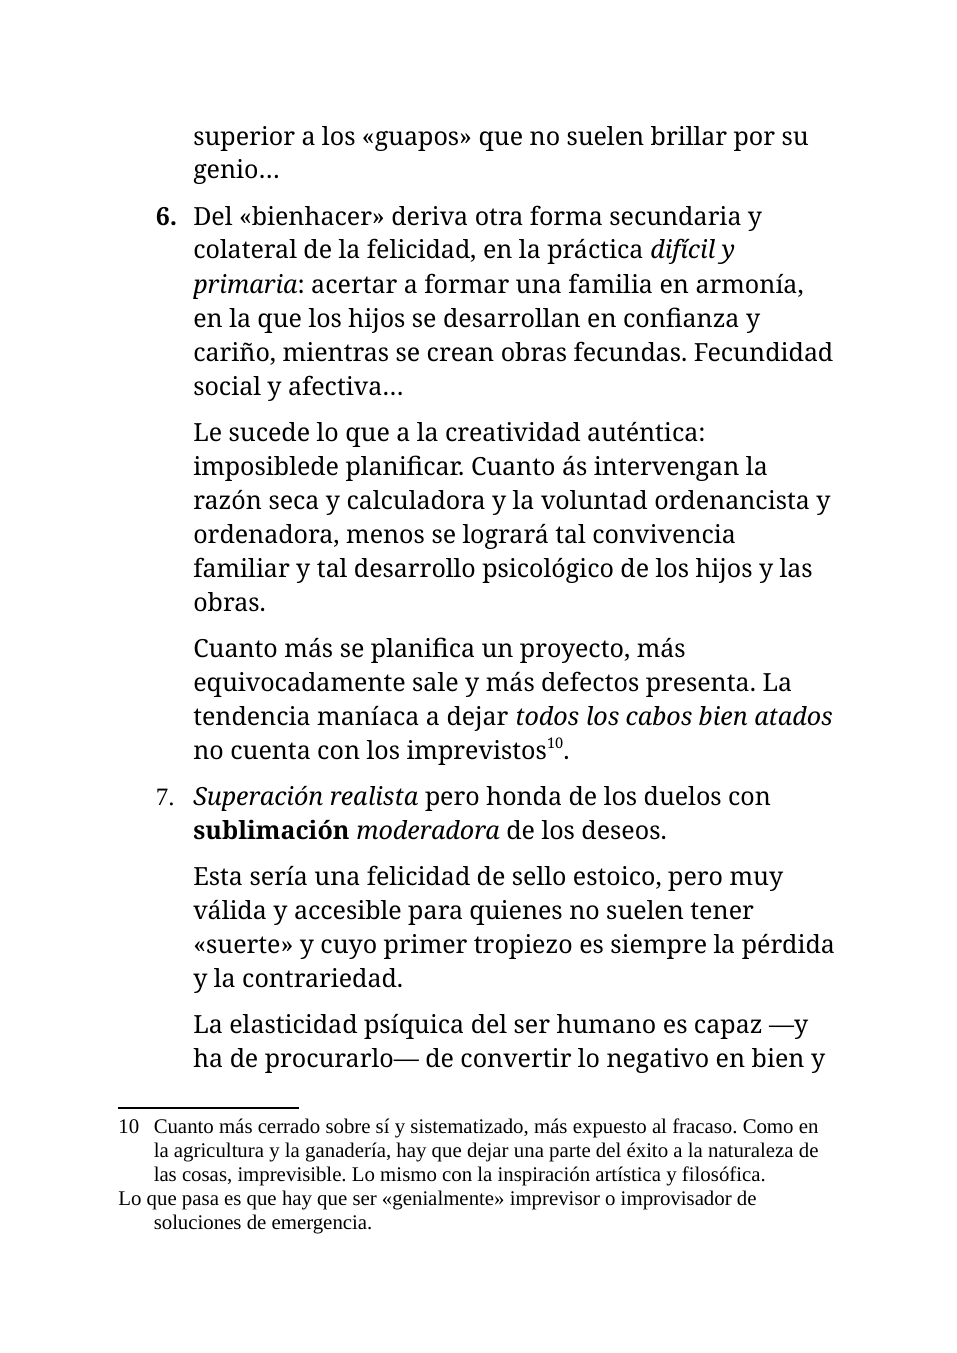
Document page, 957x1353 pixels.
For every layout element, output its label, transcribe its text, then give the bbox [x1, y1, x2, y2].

list Superación realista pero honda de los duelos con sublimación moderadora de los deseos. [156, 779, 838, 847]
list superior a los «guapos» que no suelen brillar por su genio… [156, 118, 838, 186]
list Del «bienhacer» deriva otra forma secundaria y colateral de la felicidad, en la práctica difícil y primaria: acertar a formar una familia en armonía, en la que los hijos se desarrollan en confianza y cariño, mientras se crean obras fecundas. Fecundidad social y afectiva… [156, 198, 838, 402]
list Cuanto más se planifica un proyecto, más equivocadamente sale y más defectos presenta. La tendencia maníaca a dejar todos los cabos bien atados no cuenta con los imprevistos. [156, 631, 838, 767]
list Lo que pasa es que hay que ser «genialmente» imprevisor o improvisador de soluciones de emergencia. [118, 1186, 838, 1234]
list Esta sería una felicidad de sello estoico, pero muy válida y accesible para quienes no suelen tener «suerte» y cuyo primer tropiezo es siempre la pérdida y la contrariedad. [156, 859, 838, 995]
list Cuanto más cerrado sobre sí y sistematizado, más expuesto al fracaso. Como en la agricultura y la ganadería, hay que dejar una parte del éxito a la naturaleza de las cosas, imprevisible. Lo mismo con la inspiración artística y filosófica. [118, 1114, 838, 1186]
list La elasticidad psíquica del ser humano es capaz —y ha de procurarlo— de convertir lo negativo en bien y [156, 1007, 838, 1075]
list Le sucede lo que a la creatividad auténtica: imposiblede planificar. Cuanto ás intervengan la razón seca y calculadora y la voluntad ordenancista y ordenadora, menos se logrará tal convivencia familiar y tal desarrollo psicológico de los hijos y las obras. [156, 414, 838, 619]
